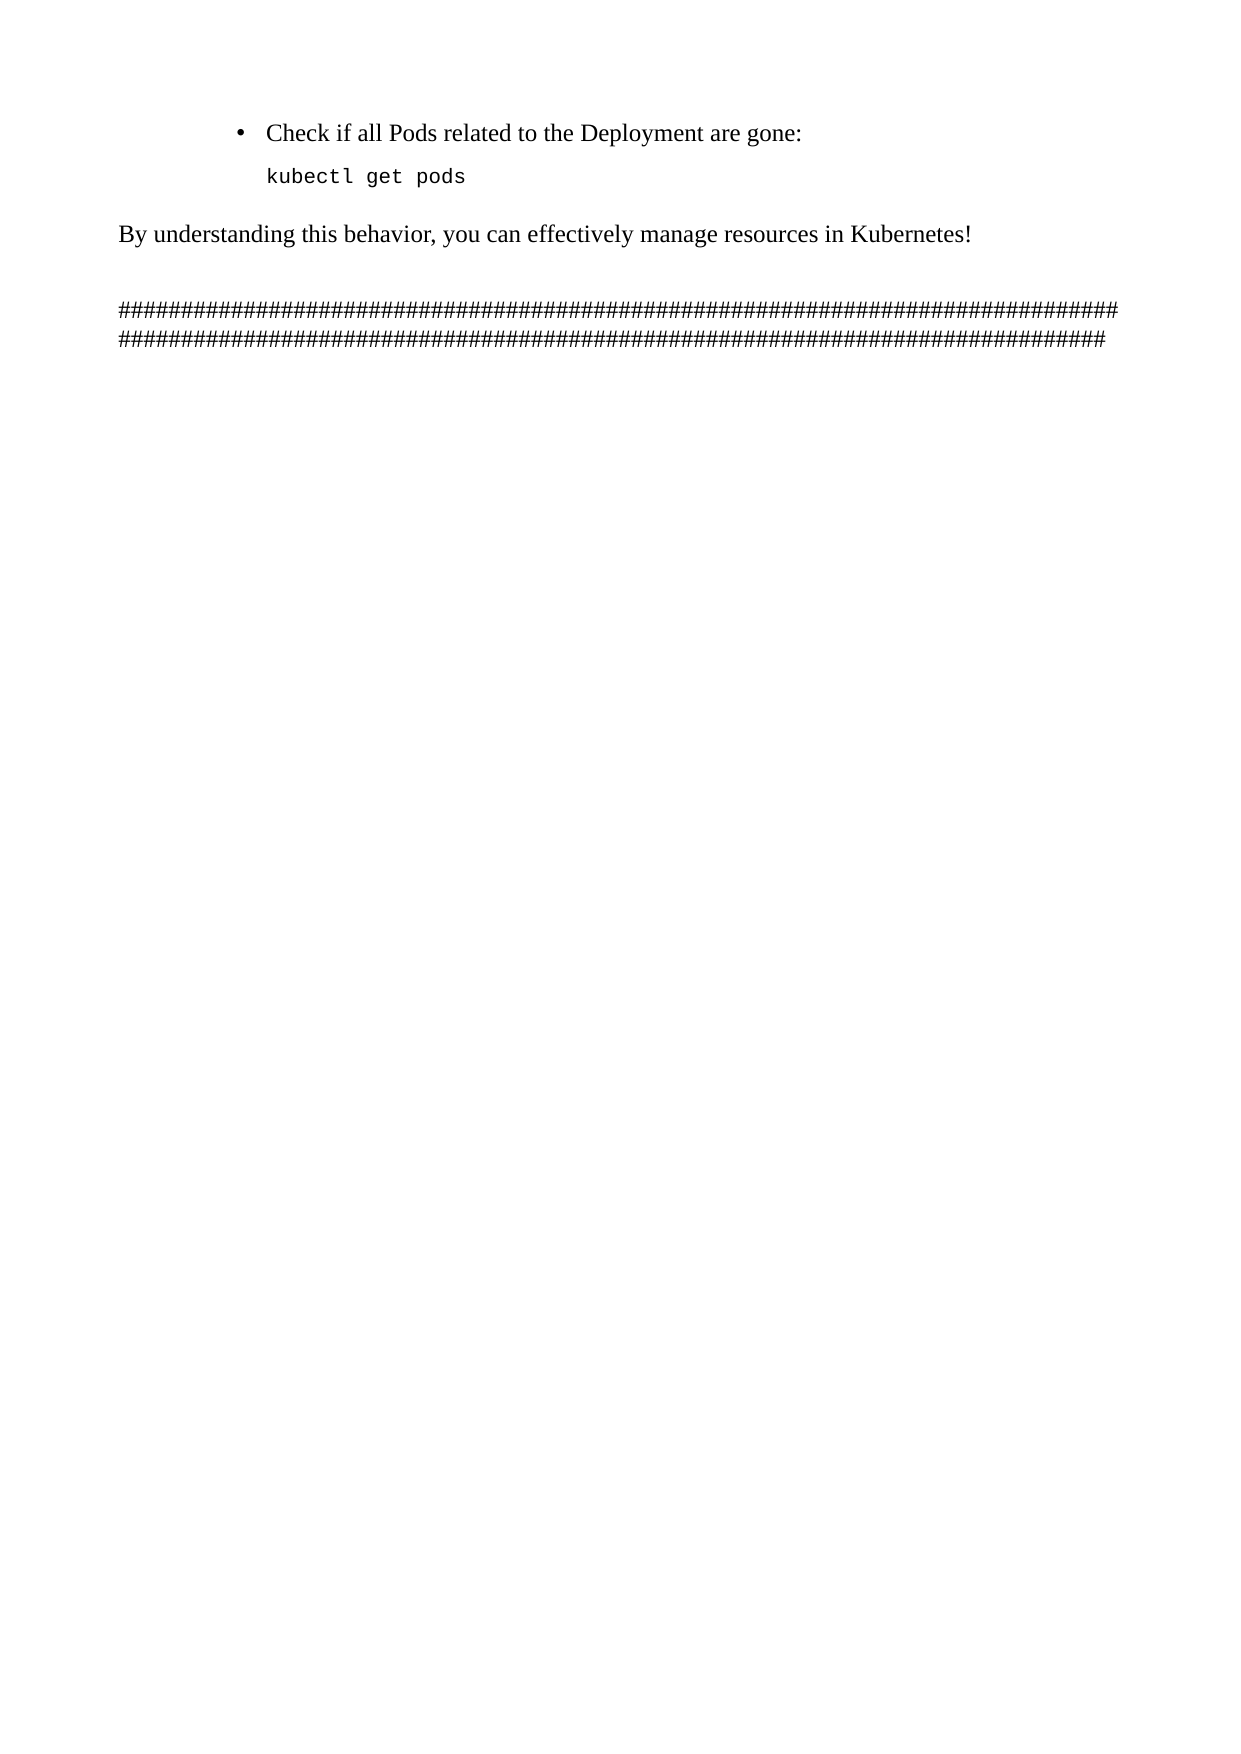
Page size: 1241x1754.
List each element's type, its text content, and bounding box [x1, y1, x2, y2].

list kubectl get pods [236, 166, 1122, 189]
text ############################################################################################################################################################### [118, 266, 1122, 353]
text By understanding this behavior, you can effectively manage resources in Kubernetes! [118, 219, 1122, 248]
list Check if all Pods related to the Deployment are gone: [236, 118, 1122, 147]
